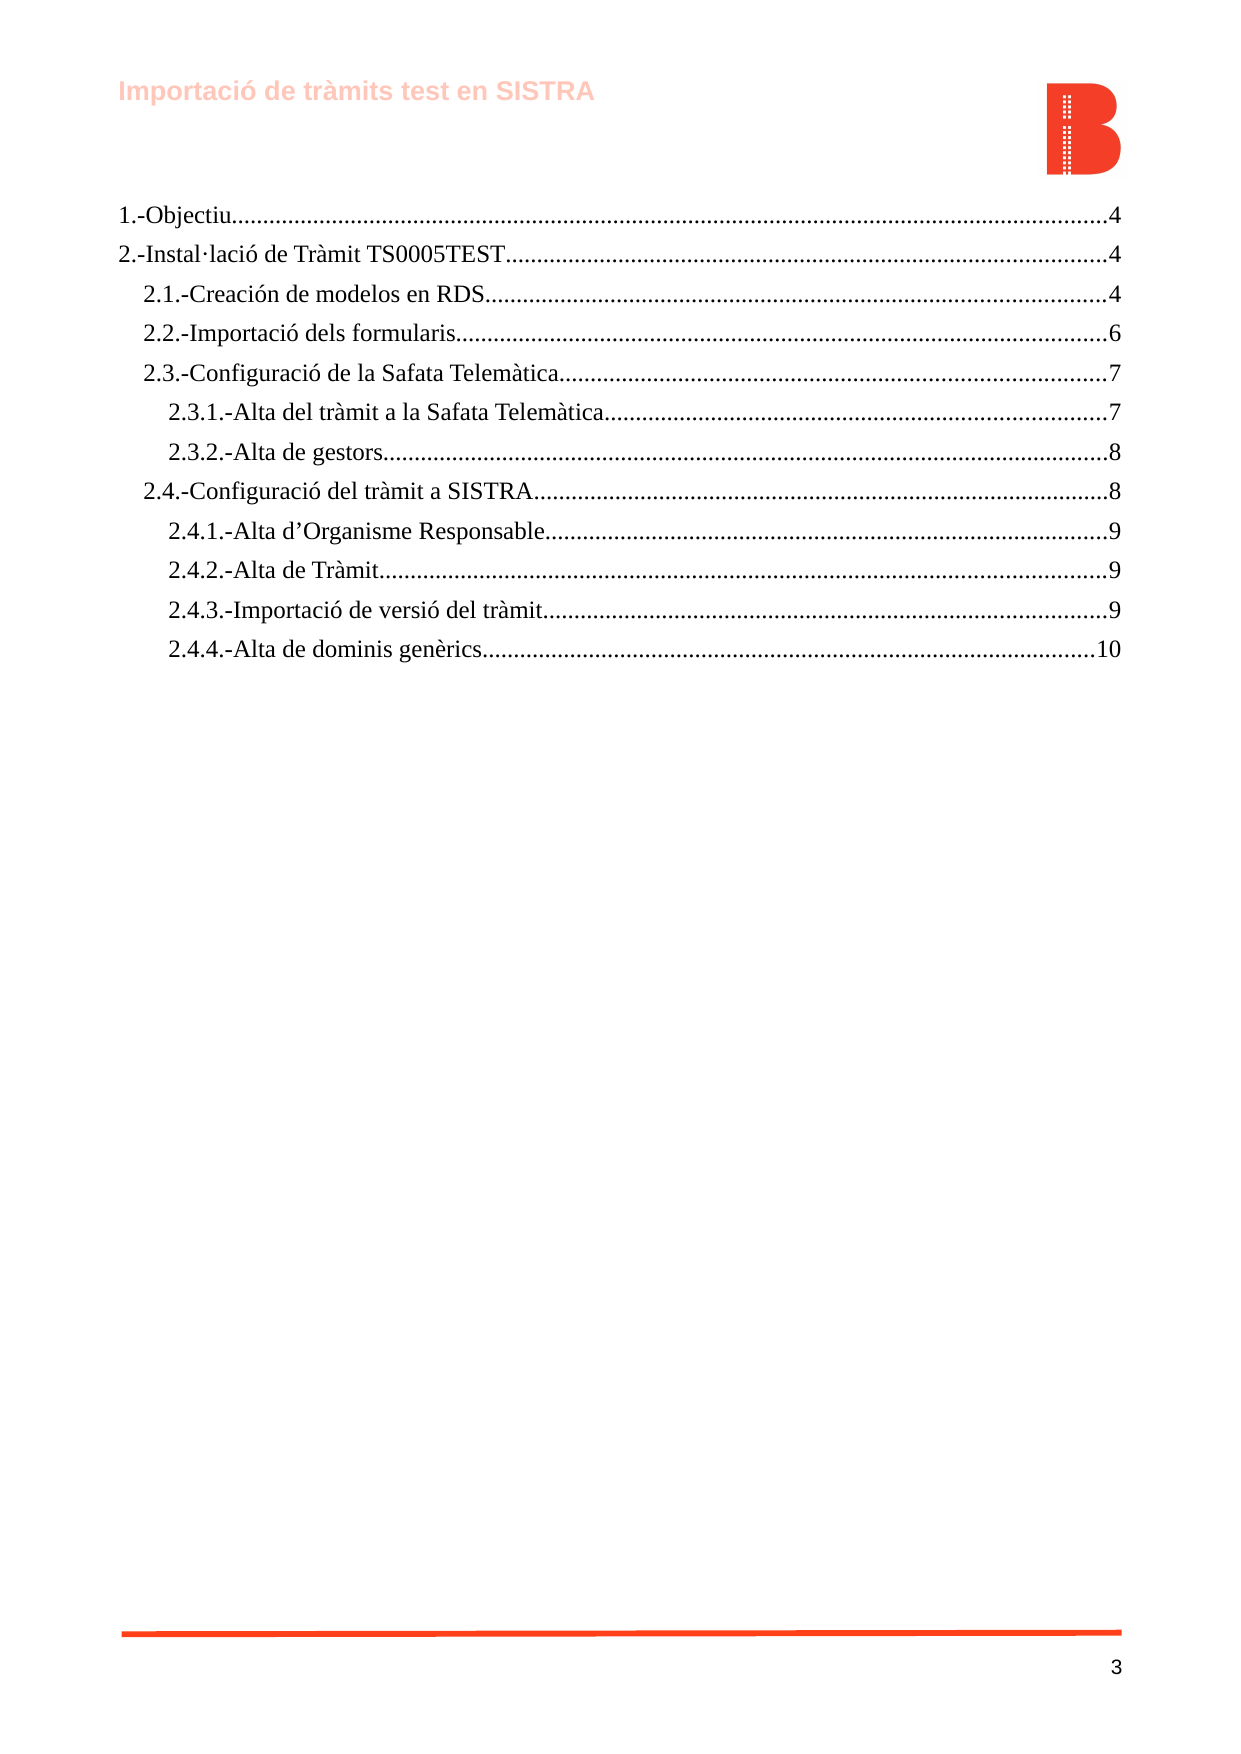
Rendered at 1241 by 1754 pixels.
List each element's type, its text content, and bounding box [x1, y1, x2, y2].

text 2.- Instal·lació de Tràmit TS0005TEST 4 [118, 239, 1122, 268]
text 2.3.- Configuració de la Safata Telemàtica 7 [143, 358, 1122, 387]
text 2.4.- Configuració del tràmit a SISTRA 8 [143, 476, 1122, 505]
text 2.4.1.- Alta d’Organisme Responsable 9 [168, 516, 1122, 545]
text 2.3.2.- Alta de gestors 8 [168, 437, 1122, 466]
text 2.2.- Importació dels formularis 6 [143, 318, 1122, 347]
text 1.- Objectiu 4 [118, 200, 1122, 229]
text 2.4.2.- Alta de Tràmit 9 [168, 555, 1122, 584]
text 2.4.4.- Alta de dominis genèrics 10 [168, 634, 1122, 663]
text 2.3.1.- Alta del tràmit a la Safata Telemàtica 7 [168, 397, 1122, 426]
text 2.4.3.- Importació de versió del tràmit 9 [168, 595, 1122, 624]
text 2.1.- Creación de modelos en RDS 4 [143, 279, 1122, 308]
